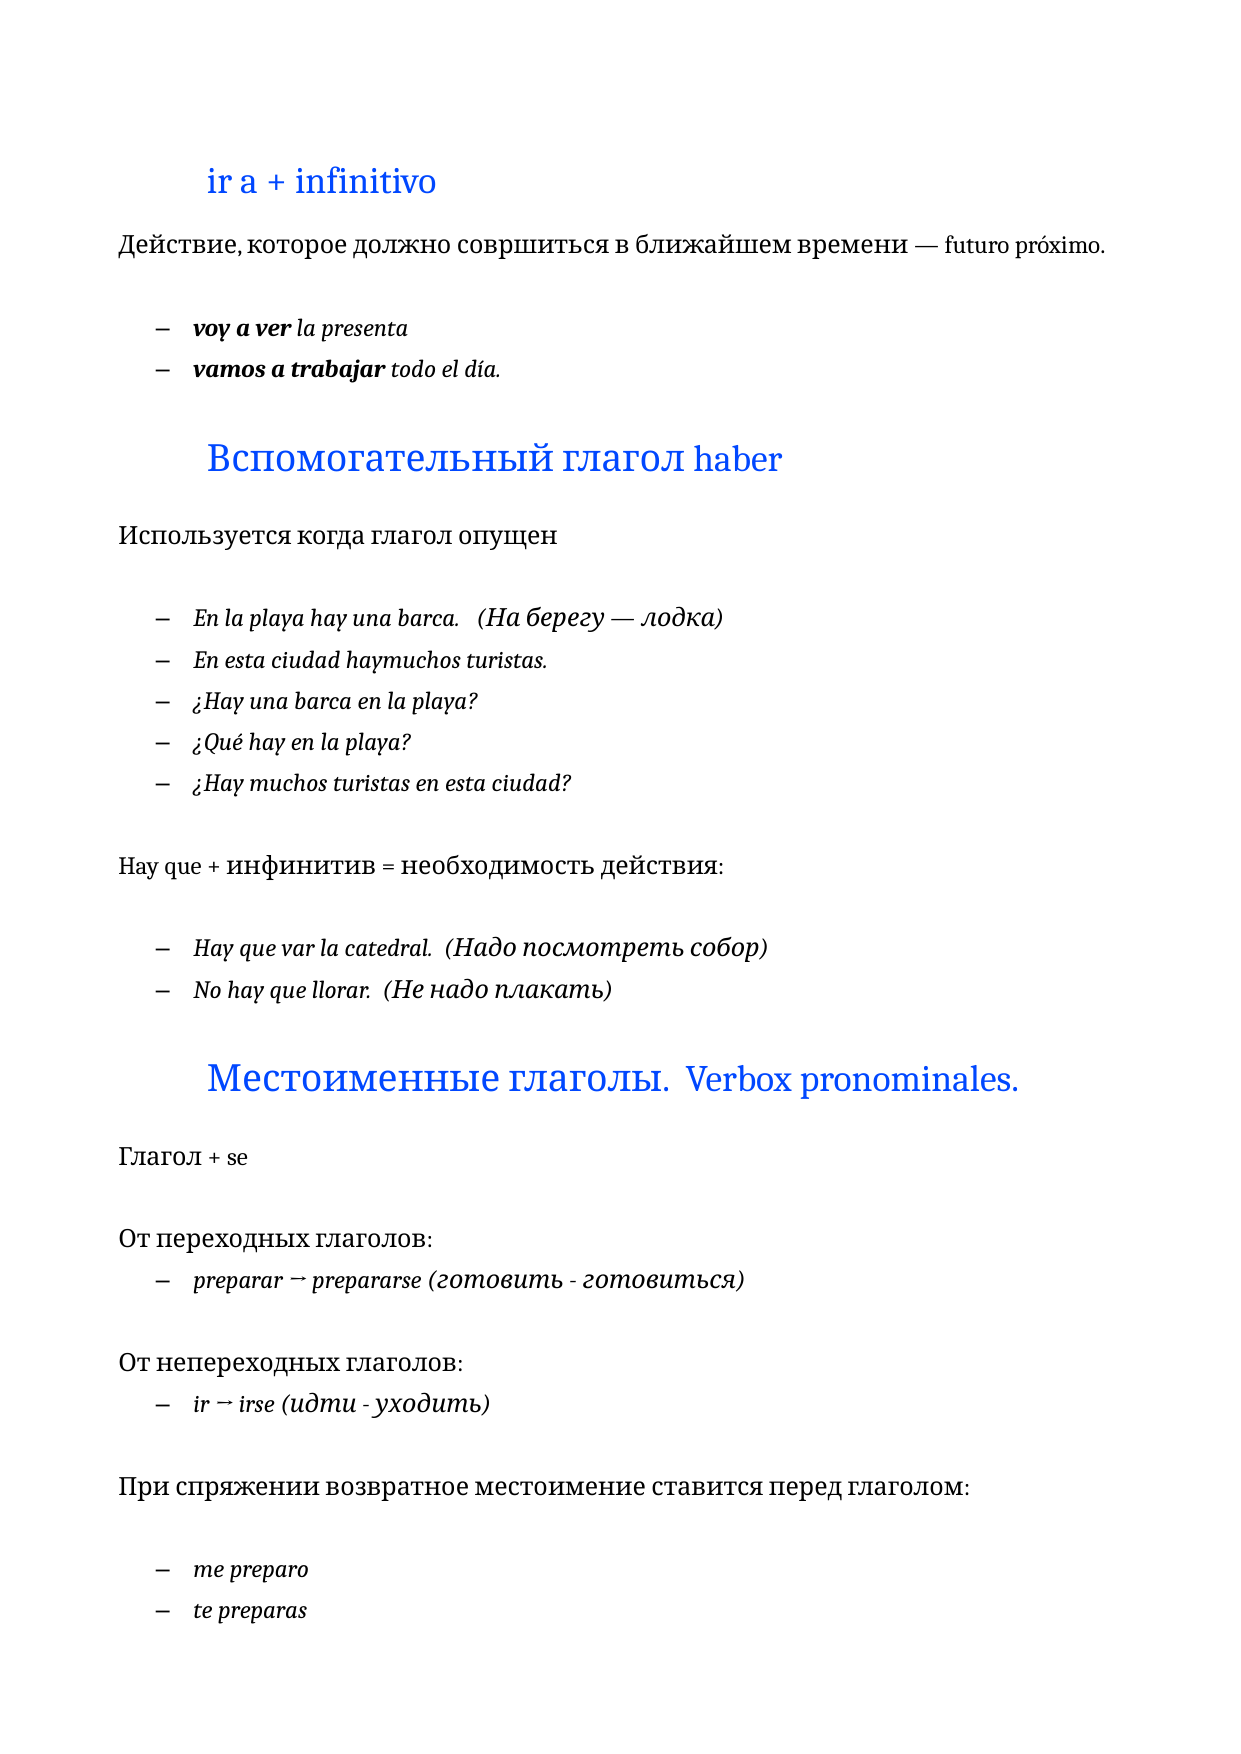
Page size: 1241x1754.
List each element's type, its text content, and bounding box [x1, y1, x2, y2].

list vamos a trabajar todo el día. [156, 355, 1122, 384]
text От переходных глаголов: [118, 1225, 1122, 1254]
list ¿Hay muchos turistas en esta ciudad? [156, 769, 1122, 798]
list Hay que var la catedral. (Надо посмотреть собор) [156, 934, 1122, 963]
text Действие, которое должно совршиться в ближайшем времени — futuro próximo. [118, 231, 1122, 260]
text ir a + infinitivo [207, 159, 1122, 202]
text При спряжении возвратное местоимение ставится перед глаголом: [118, 1472, 1122, 1501]
list me preparo [156, 1555, 1122, 1584]
list ¿Qué hay en la playa? [156, 728, 1122, 757]
text Местоименные глаголы. Verbox pronominales. [207, 1058, 1122, 1101]
list En la playa hay una barca. (На берегу — лодка) [156, 604, 1122, 633]
list voy a ver la presenta [156, 314, 1122, 342]
text Hay que + инфинитив = необходимость действия: [118, 852, 1122, 881]
list No hay que llorar. (Не надо плакать) [156, 976, 1122, 1004]
list En esta ciudad haymuchos turistas. [156, 646, 1122, 674]
list ¿Hay una barca en la playa? [156, 687, 1122, 716]
text Вспомогательный глагол haber [207, 437, 1122, 481]
list preparar → prepararse (готовить - готовиться) [156, 1266, 1122, 1295]
text Глагол + se [118, 1142, 1122, 1171]
list ir → irse (идти - уходить) [156, 1390, 1122, 1419]
text Используется когда глагол опущен [118, 522, 1122, 551]
text От непереходных глаголов: [118, 1349, 1122, 1377]
list te preparas [156, 1596, 1122, 1625]
